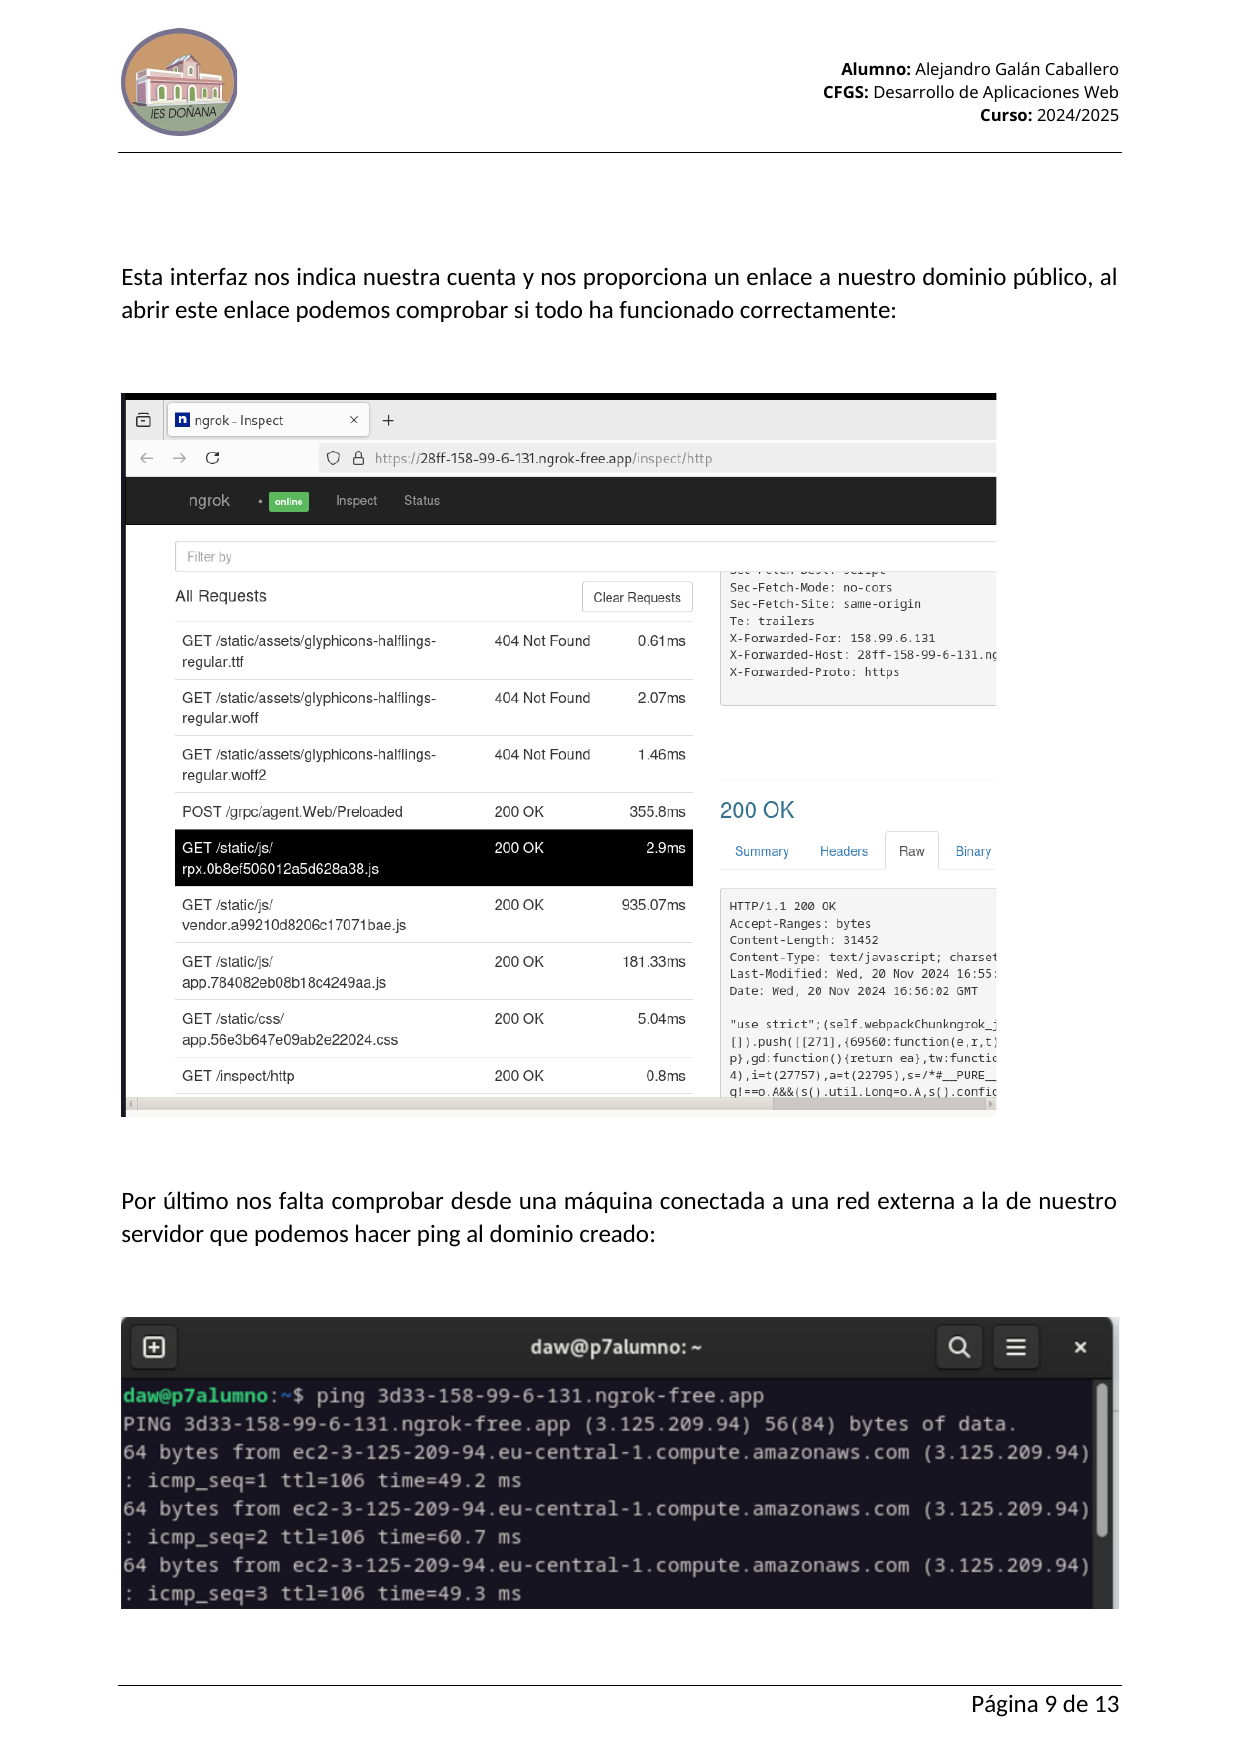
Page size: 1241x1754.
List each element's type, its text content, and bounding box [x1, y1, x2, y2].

text Por último nos falta comprobar desde una máquina conectada a una red externa a la de nuestro servidor que podemos hacer ping al dominio creado: [121, 1185, 1119, 1248]
text Esta interfaz nos indica nuestra cuenta y nos proporciona un enlace a nuestro dominio público, al abrir este enlace podemos comprobar si todo ha funcionado correctamente: [121, 262, 1119, 325]
picture [121, 28, 238, 136]
picture [121, 1317, 1120, 1609]
picture [121, 393, 997, 1117]
